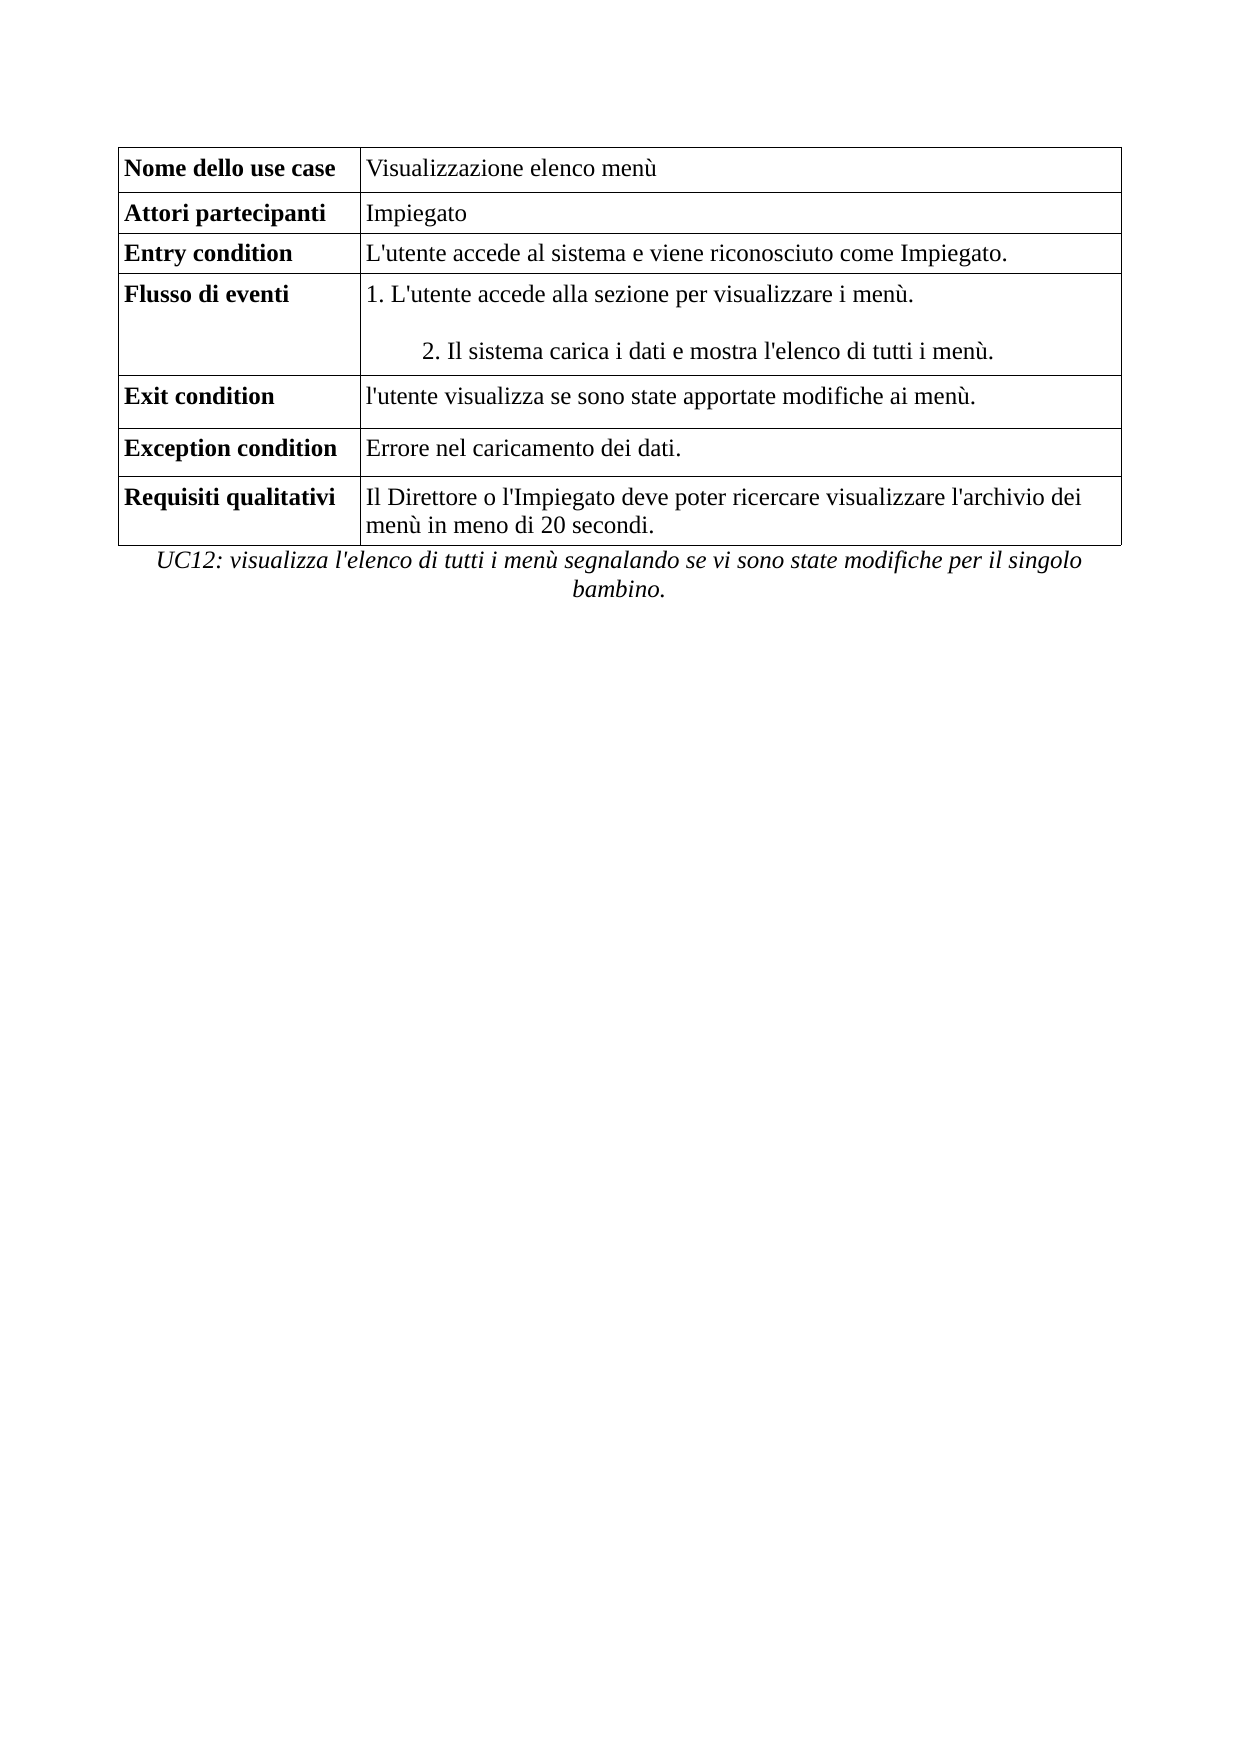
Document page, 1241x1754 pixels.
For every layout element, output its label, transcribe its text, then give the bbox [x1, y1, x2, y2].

text UC12: visualizza l'elenco di tutti i menù segnalando se vi sono state modifiche per il singolo bambino. [118, 545, 1122, 603]
table_cell L'utente accede al sistema e viene riconosciuto come Impiegato. [361, 234, 1121, 273]
table_cell Attori partecipanti [119, 193, 360, 232]
table_cell 1. L'utente accede alla sezione per visualizzare i menù. 2. Il sistema carica i dati e mostra l'elenco di tutti i menù. [361, 274, 1121, 375]
table_cell Entry condition [119, 234, 360, 273]
table_header Visualizzazione elenco menù [361, 148, 1121, 192]
table_cell Flusso di eventi [119, 274, 360, 375]
table_cell Impiegato [361, 193, 1121, 232]
table_header Nome dello use case [119, 148, 360, 192]
table_cell Errore nel caricamento dei dati. [361, 429, 1121, 476]
table_cell Exit condition [119, 376, 360, 427]
table_cell l'utente visualizza se sono state apportate modifiche ai menù. [361, 376, 1121, 427]
table_cell Il Direttore o l'Impiegato deve poter ricercare visualizzare l'archivio dei menù in meno di 20 secondi. [361, 477, 1121, 545]
table_cell Requisiti qualitativi [119, 477, 360, 545]
table_cell Exception condition [119, 429, 360, 476]
